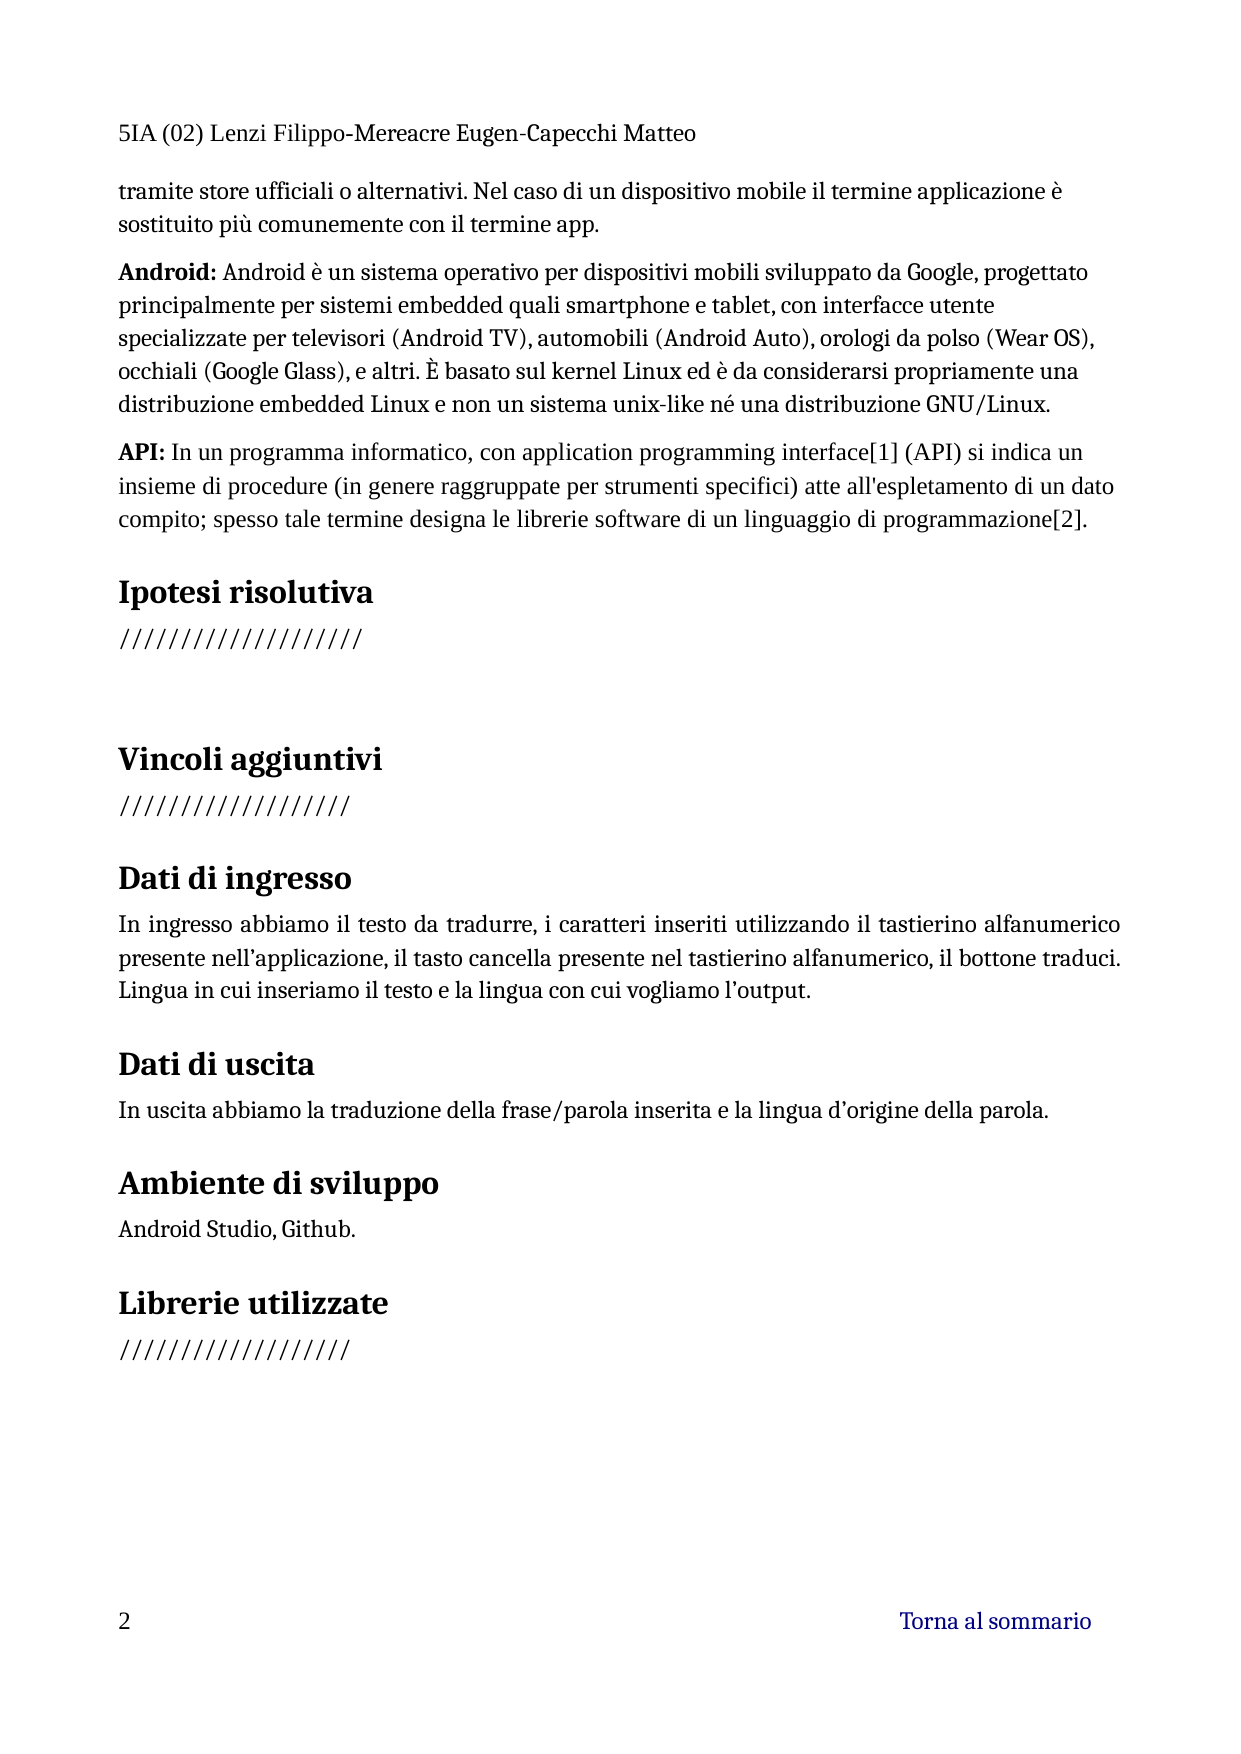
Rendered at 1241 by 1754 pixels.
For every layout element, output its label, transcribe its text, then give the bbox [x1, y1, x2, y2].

subtitle Librerie utilizzate [118, 1284, 1122, 1322]
text //////////////////// [118, 624, 1122, 653]
text API: In un programma informatico, con application programming interface[1] (API) si indica un insieme di procedure (in genere raggruppate per strumenti specifici) atte all'espletamento di un dato compito; spesso tale termine designa le librerie software di un linguaggio di programmazione[2]. [118, 437, 1122, 533]
subtitle Ipotesi risolutiva [118, 573, 1122, 611]
subtitle Vincoli aggiuntivi [118, 740, 1122, 778]
text /////////////////// [118, 1335, 1122, 1364]
subtitle Dati di uscita [118, 1045, 1122, 1083]
text Android Studio, Github. [118, 1215, 1122, 1244]
text In uscita abbiamo la traduzione della frase/parola inserita e la lingua d’origine della parola. [118, 1096, 1122, 1125]
text /////////////////// [118, 791, 1122, 820]
subtitle Dati di ingresso [118, 859, 1122, 898]
text Android: Android è un sistema operativo per dispositivi mobili sviluppato da Google, progettato principalmente per sistemi embedded quali smartphone e tablet, con interfacce utente specializzate per televisori (Android TV), automobili (Android Auto), orologi da polso (Wear OS), occhiali (Google Glass), e altri. È basato sul kernel Linux ed è da considerarsi propriamente una distribuzione embedded Linux e non un sistema unix-like né una distribuzione GNU/Linux. [118, 258, 1122, 419]
text tramite store ufficiali o alternativi. Nel caso di un dispositivo mobile il termine applicazione è sostituito più comunemente con il termine app. [118, 177, 1122, 239]
subtitle Ambiente di sviluppo [118, 1164, 1122, 1203]
text In ingresso abbiamo il testo da tradurre, i caratteri inseriti utilizzando il tastierino alfanumerico presente nell’applicazione, il tasto cancella presente nel tastierino alfanumerico, il bottone traduci. Lingua in cui inseriamo il testo e la lingua con cui vogliamo l’output. [118, 910, 1122, 1005]
